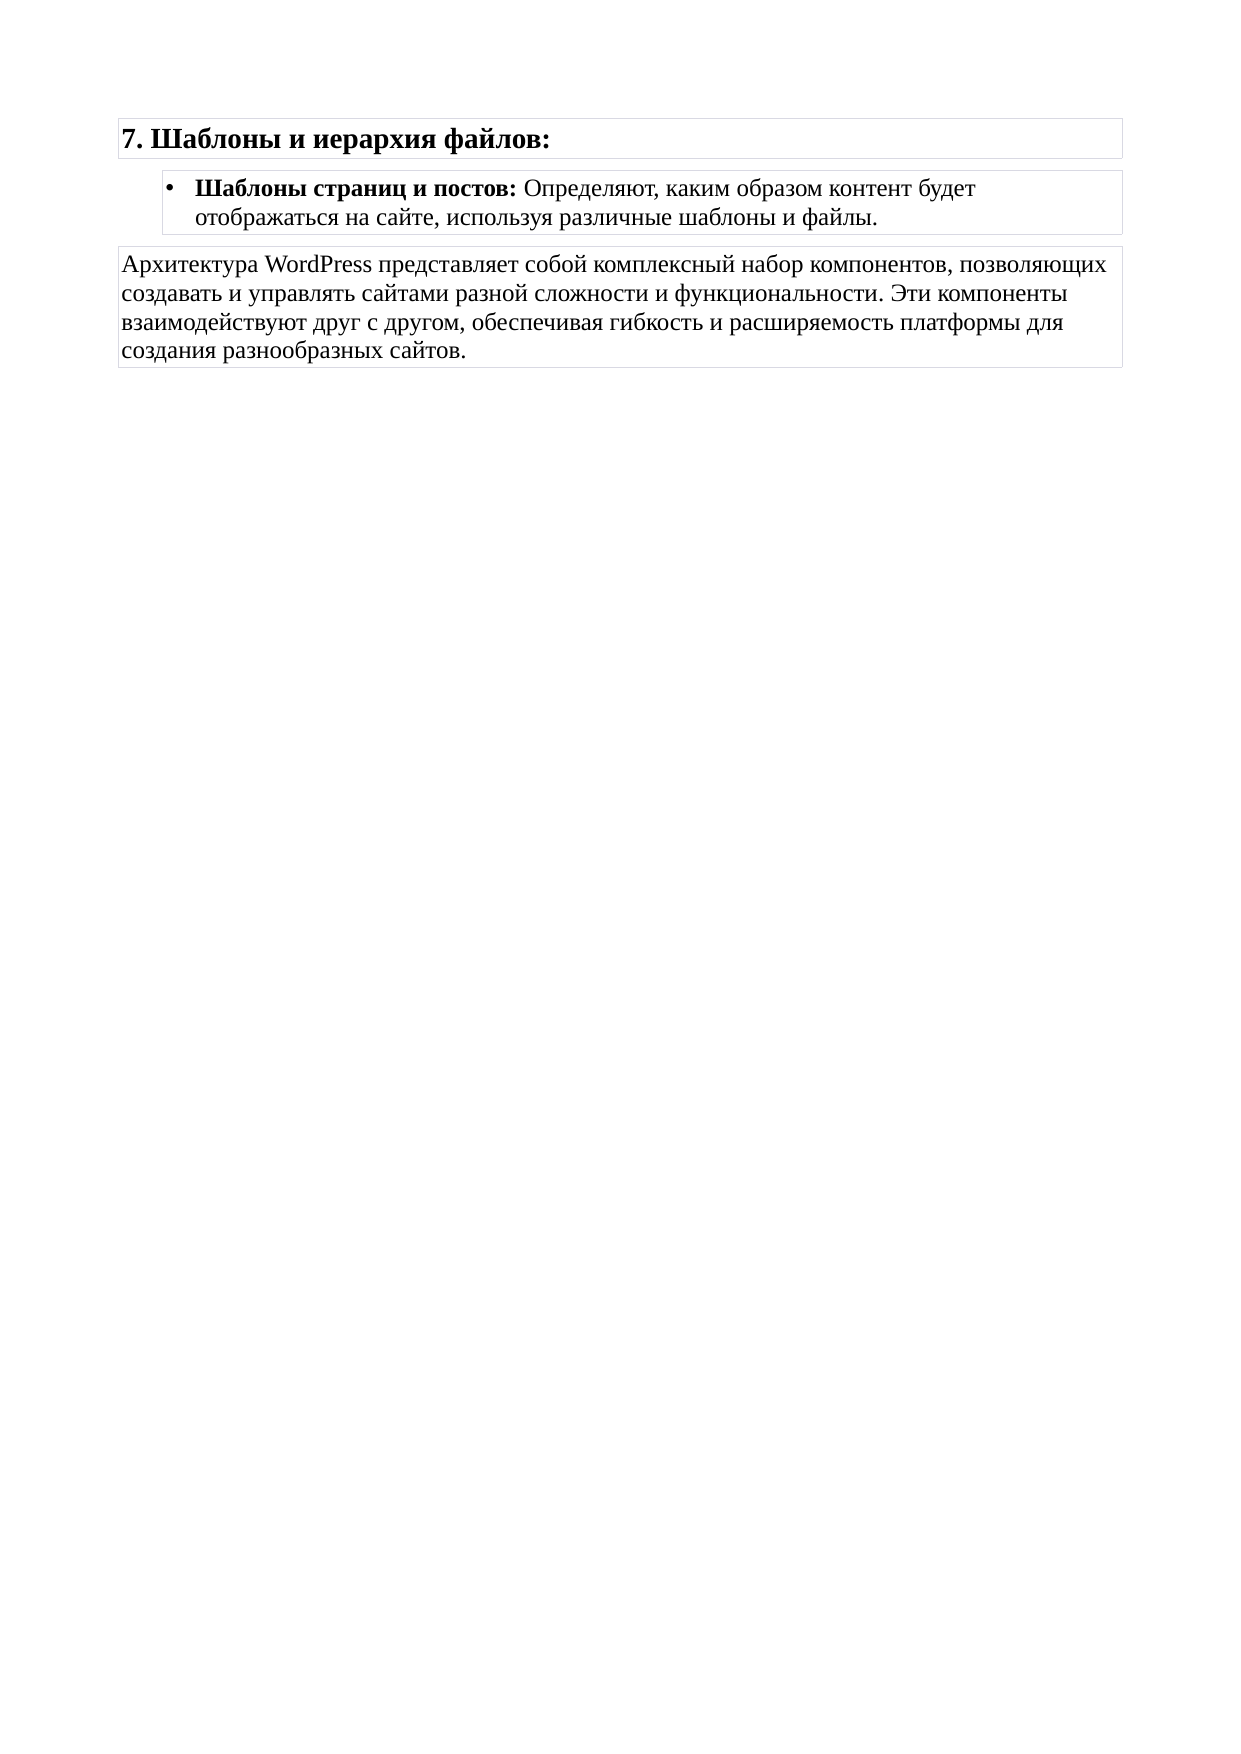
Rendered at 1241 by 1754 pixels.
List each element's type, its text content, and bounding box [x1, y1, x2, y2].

list Шаблоны страниц и постов: Определяют, каким образом контент будет отображаться на сайте, используя различные шаблоны и файлы. [163, 171, 1122, 234]
subtitle 7. Шаблоны и иерархия файлов: [119, 119, 1122, 158]
text Архитектура WordPress представляет собой комплексный набор компонентов, позволяющих создавать и управлять сайтами разной сложности и функциональности. Эти компоненты взаимодействуют друг с другом, обеспечивая гибкость и расширяемость платформы для создания разнообразных сайтов. [119, 247, 1122, 367]
